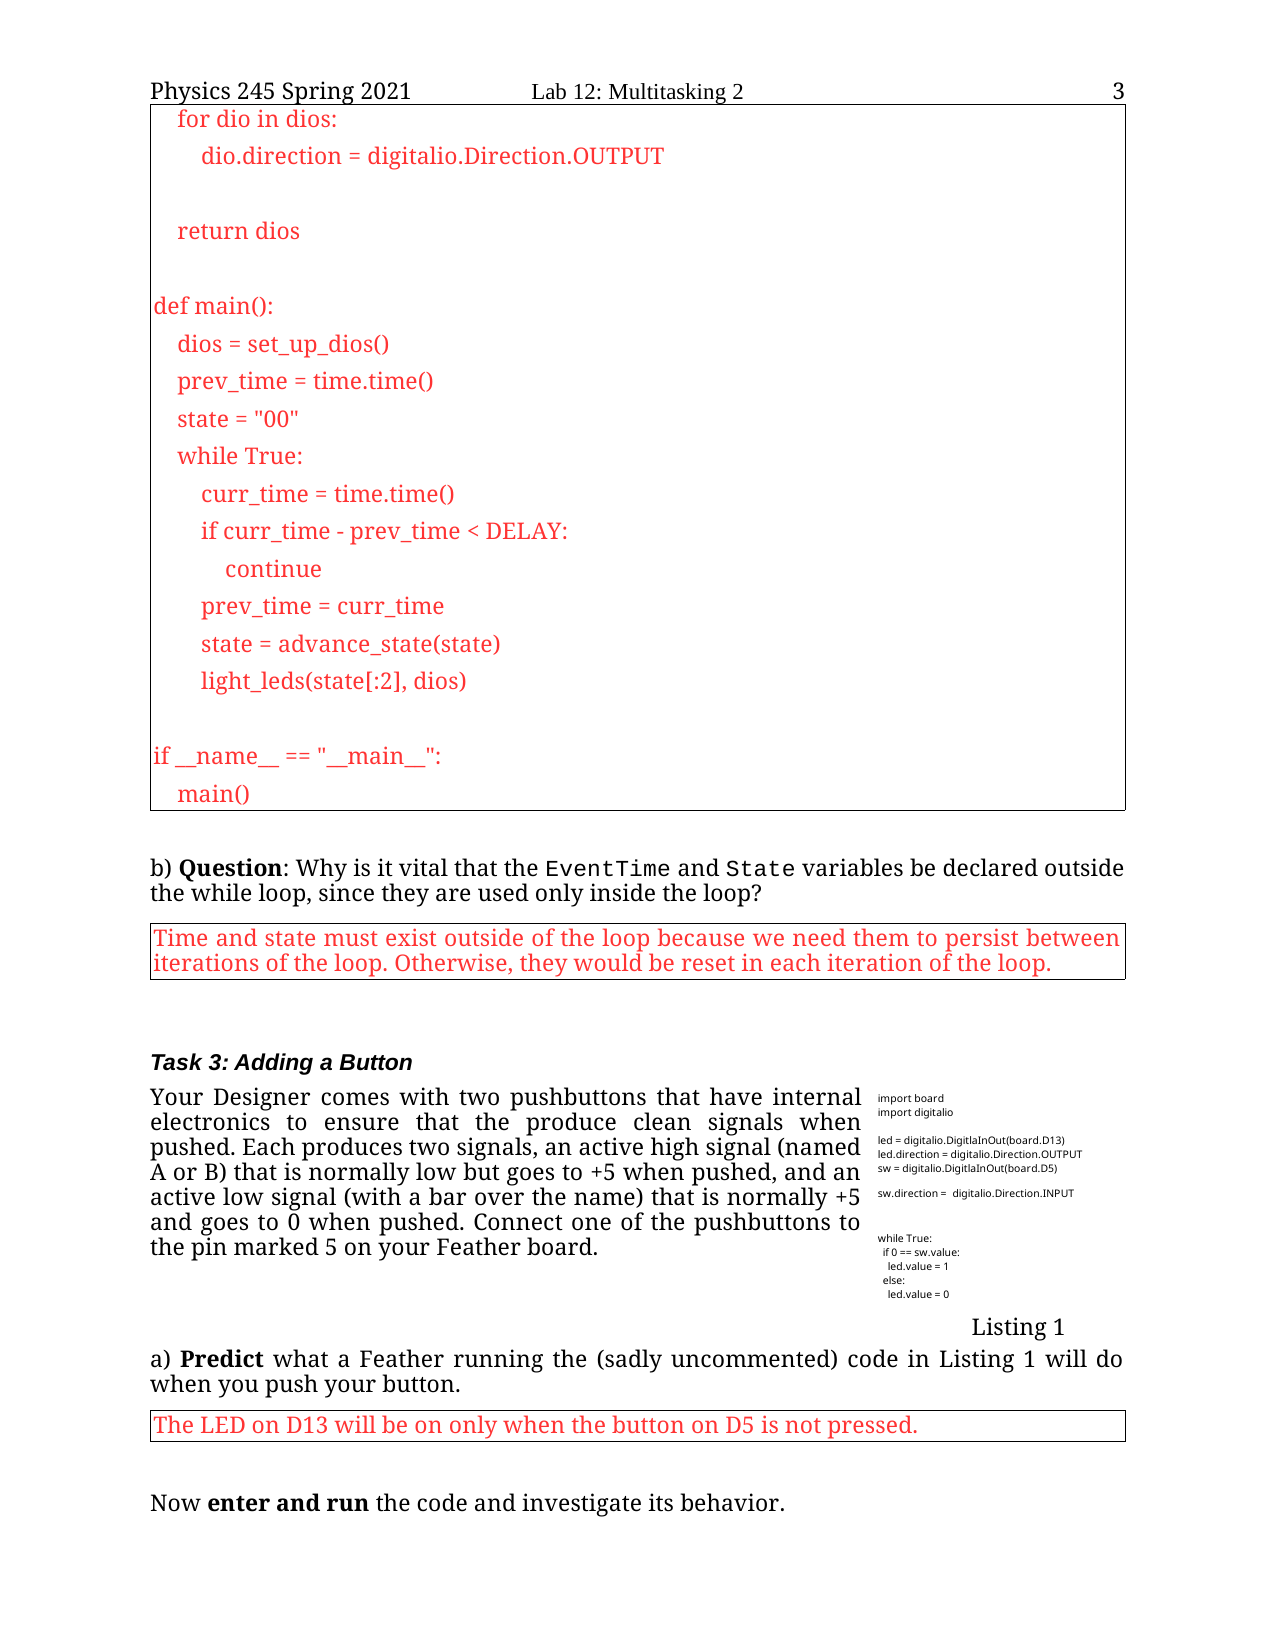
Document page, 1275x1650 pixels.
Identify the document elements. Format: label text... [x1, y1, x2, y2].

text prev_time = curr_time [151, 592, 1125, 620]
text prev_time = time.time() [151, 367, 1125, 395]
text continue [151, 554, 1125, 582]
text Now enter and run the code and investigate its behavior. [150, 1492, 1125, 1517]
text state = advance_state(state) [151, 629, 1125, 657]
text b) Question: Why is it vital that the EventTime and State variables be declared outside the while loop, since they are used only inside the loop? [150, 856, 1125, 906]
text light_leds(state[:2], dios) [151, 667, 1125, 695]
text if 0 == sw.value: [878, 1245, 1159, 1259]
text Listing 1 [878, 1315, 1159, 1340]
text while True: [151, 442, 1125, 470]
text dio.direction = digitalio.Direction.OUTPUT [151, 142, 1125, 170]
text return dios [151, 217, 1125, 245]
subtitle Task 3: Adding a Button [150, 1050, 1125, 1075]
text led.value = 1 [878, 1259, 1159, 1273]
text curr_time = time.time() [151, 479, 1125, 507]
text state = "00" [151, 404, 1125, 432]
text if curr_time - prev_time < DELAY: [151, 517, 1125, 545]
text import board import digitalio [878, 1091, 1159, 1133]
text Your Designer comes with two pushbuttons that have internal electronics to ensure that the produce clean signals when pushed. Each produces two signals, an active high signal (named A or B) that is normally low but goes to +5 when pushed, and an active low signal (with a bar over the name) that is normally +5 and goes to 0 when pushed. Connect one of the pushbuttons to the pin marked 5 on your Feather board. [150, 1085, 1125, 1260]
text if __name__ == "__main__": [151, 742, 1125, 770]
text led.value = 0 [878, 1287, 1159, 1301]
text main() [151, 779, 1125, 810]
text def main(): [151, 292, 1125, 320]
text led = digitalio.DigitlaInOut(board.D13) led.direction = digitalio.Direction.OUTPUT sw = digitalio.DigitlaInOut(board.D5) sw.direction = digitalio.Direction.INPUT [878, 1133, 1159, 1231]
text The LED on D13 will be on only when the button on D5 is not pressed. [151, 1411, 1125, 1441]
text Time and state must exist outside of the loop because we need them to persist between iterations of the loop. Otherwise, they would be reset in each iteration of the loop. [151, 924, 1125, 979]
text a) Predict what a Feather running the (sadly uncommented) code in Listing 1 will do when you push your button. [150, 1348, 1125, 1398]
text dios = set_up_dios() [151, 329, 1125, 357]
text for dio in dios: [151, 105, 1125, 132]
text else: [878, 1273, 1159, 1287]
text while True: [878, 1231, 1159, 1245]
